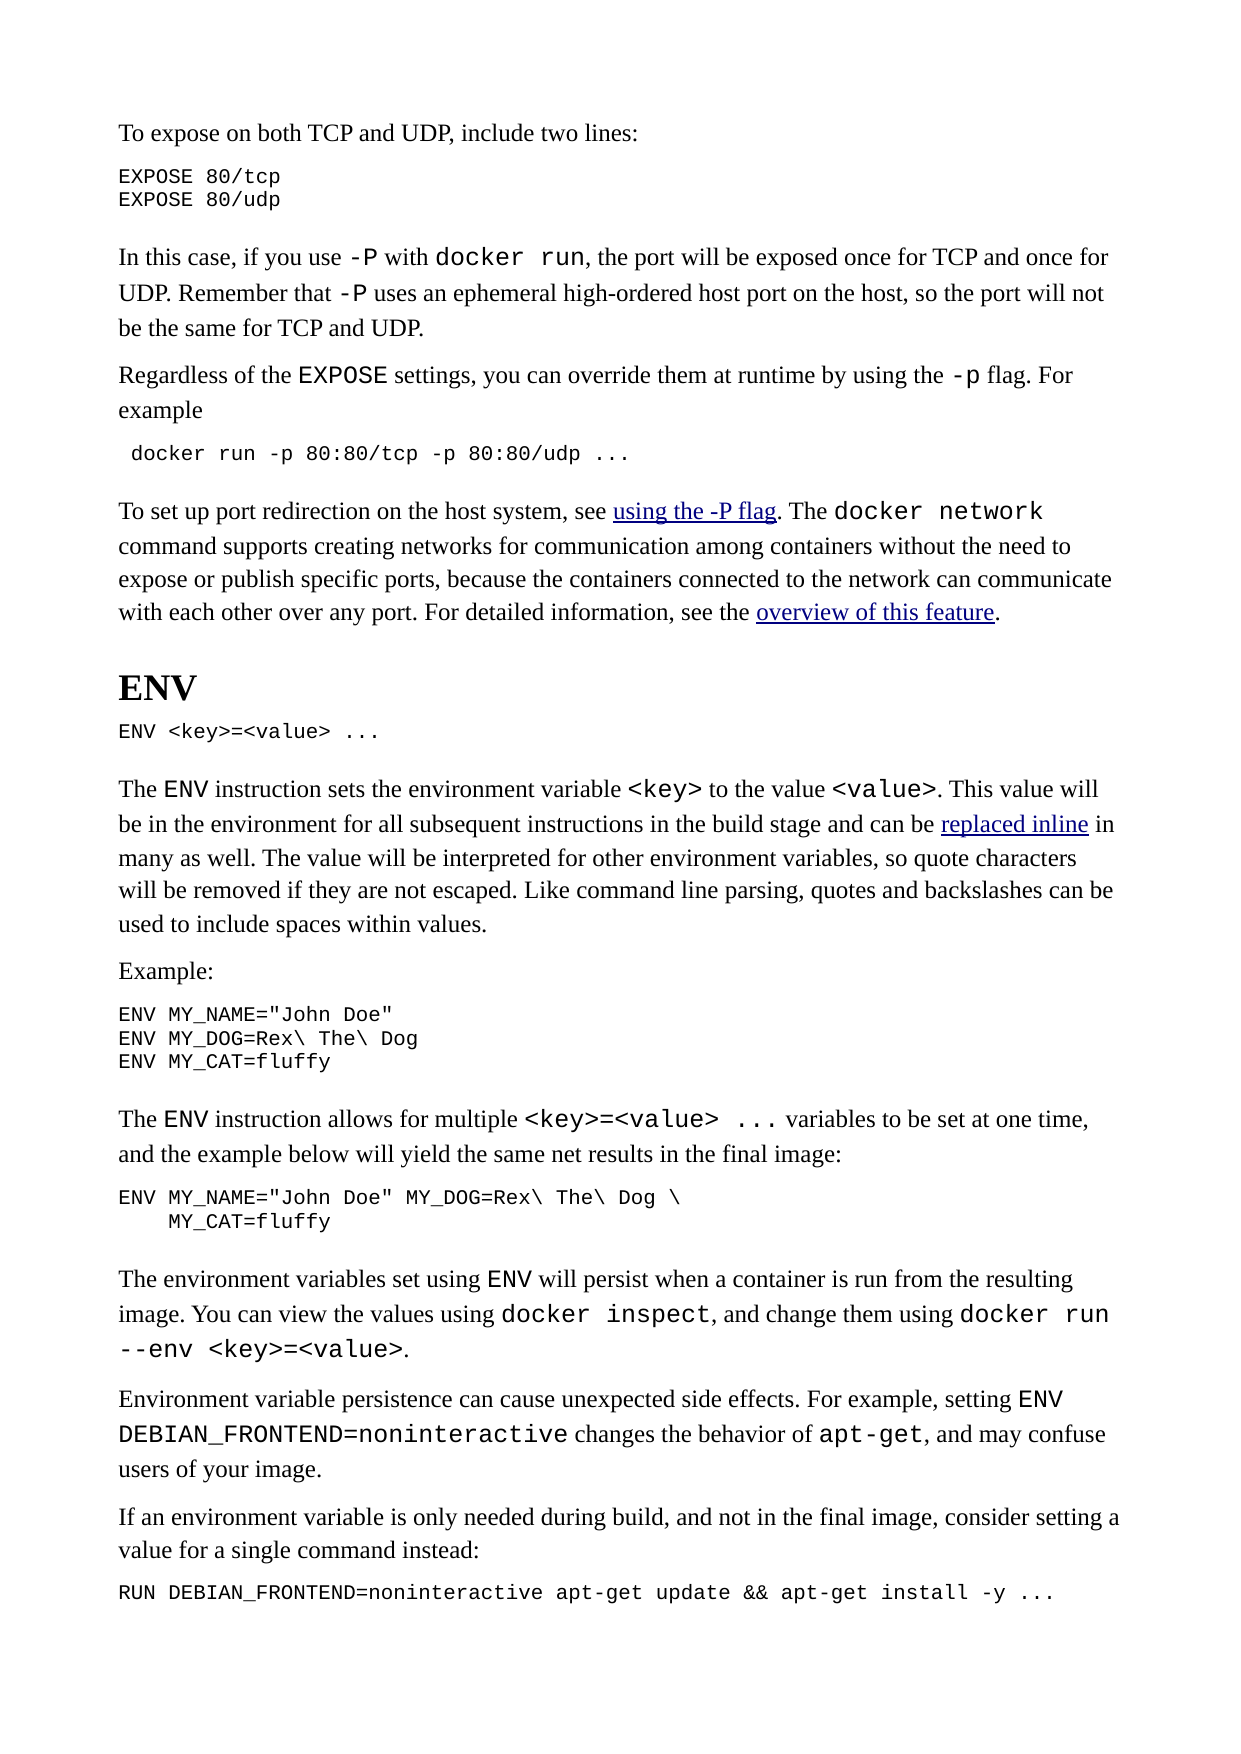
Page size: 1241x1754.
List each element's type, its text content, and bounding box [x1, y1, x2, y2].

text MY_CAT=fluffy [118, 1211, 1122, 1234]
text docker run -p 80:80/tcp -p 80:80/udp ... [118, 443, 1122, 467]
text The environment variables set using ENV will persist when a container is run from the resulting image. You can view the values using docker inspect, and change them using docker run --env <key>=<value>. [118, 1264, 1122, 1365]
text EXPOSE 80/udp [118, 189, 1122, 213]
text The ENV instruction allows for multiple <key>=<value> ... variables to be set at one time, and the example below will yield the same net results in the final image: [118, 1104, 1122, 1168]
text RUN DEBIAN_FRONTEND=noninteractive apt-get update && apt-get install -y ... [118, 1582, 1122, 1606]
text If an environment variable is only needed during build, and not in the final image, consider setting a value for a single command instead: [118, 1502, 1122, 1563]
text ENV MY_NAME="John Doe" MY_DOG=Rex\ The\ Dog \ [118, 1187, 1122, 1211]
text Regardless of the EXPOSE settings, you can override them at runtime by using the -p flag. For example [118, 360, 1122, 424]
text The ENV instruction sets the environment variable <key> to the value <value>. This value will be in the environment for all subsequent instructions in the build stage and can be replaced inline in many as well. The value will be interpreted for other environment variables, so quote characters will be removed if they are not escaped. Like command line parsing, quotes and backslashes can be used to include spaces within values. [118, 774, 1122, 937]
text EXPOSE 80/tcp [118, 166, 1122, 189]
text Environment variable persistence can cause unexpected side effects. For example, setting ENV DEBIAN_FRONTEND=noninteractive changes the behavior of apt-get, and may confuse users of your image. [118, 1384, 1122, 1483]
text ENV MY_DOG=Rex\ The\ Dog [118, 1027, 1122, 1051]
text In this case, if you use -P with docker run, the port will be exposed once for TCP and once for UDP. Remember that -P uses an ephemeral high-ordered host port on the host, so the port will not be the same for TCP and UDP. [118, 242, 1122, 341]
text ENV <key>=<value> ... [118, 721, 1122, 745]
text Example: [118, 956, 1122, 985]
text ENV MY_CAT=fluffy [118, 1051, 1122, 1075]
text To set up port redirection on the host system, see using the -P flag. The docker network command supports creating networks for communication among containers without the need to expose or publish specific ports, because the containers connected to the network can communicate with each other over any port. For detailed information, see the overview of this feature. [118, 496, 1122, 626]
subtitle ENV [118, 666, 1122, 709]
text ENV MY_NAME="John Doe" [118, 1004, 1122, 1027]
text To expose on both TCP and UDP, include two lines: [118, 118, 1122, 147]
